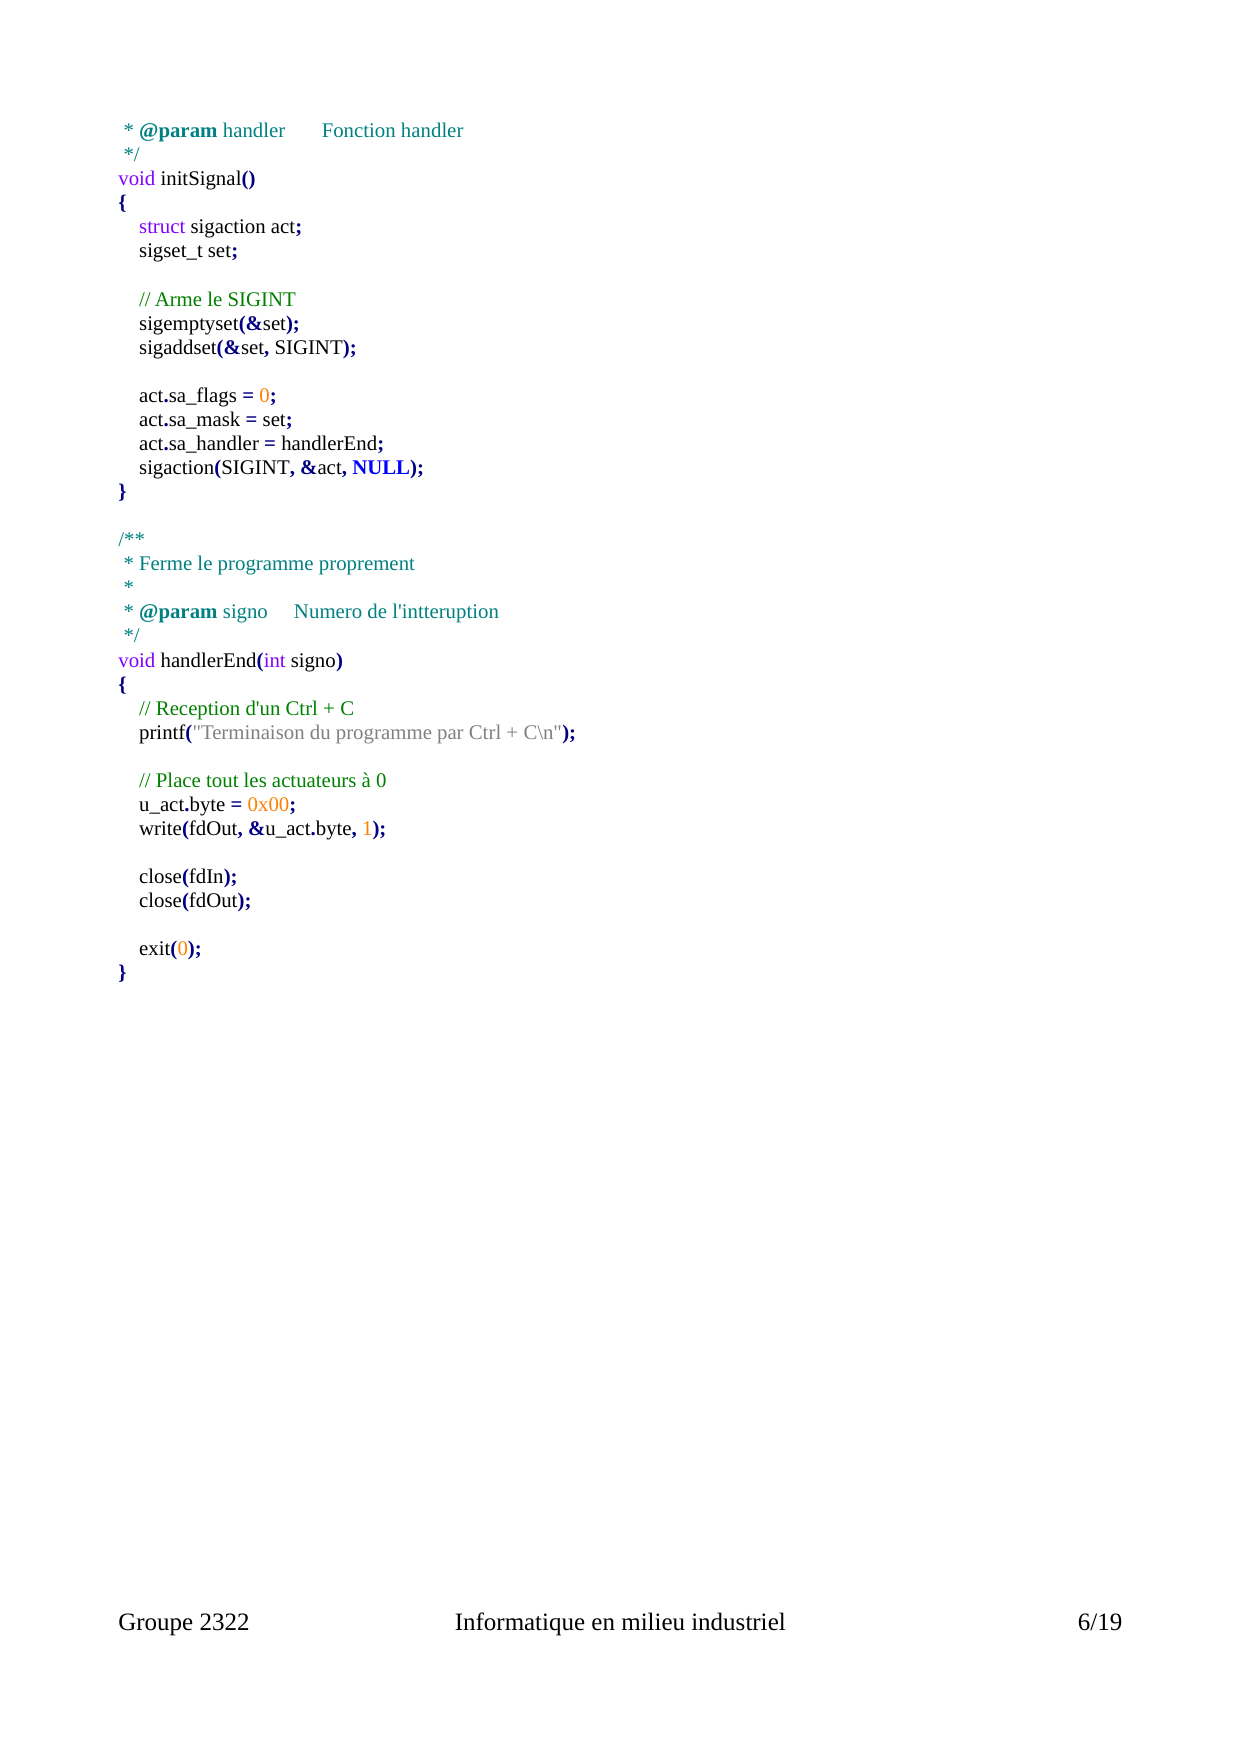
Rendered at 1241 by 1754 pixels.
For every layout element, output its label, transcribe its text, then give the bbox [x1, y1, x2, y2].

text * Ferme le programme proprement [118, 551, 1122, 575]
text * @param signo Numero de l'intteruption [118, 599, 1122, 623]
text act.sa_handler = handlerEnd; [118, 431, 1122, 455]
text sigaddset(&set, SIGINT); [118, 335, 1122, 359]
text act.sa_mask = set; [118, 407, 1122, 431]
text void initSignal() [118, 166, 1122, 190]
text } [118, 960, 1122, 984]
text * [118, 575, 1122, 599]
text void handlerEnd(int signo) [118, 647, 1122, 672]
text // Arme le SIGINT [118, 287, 1122, 311]
text * @param handler Fonction handler [118, 118, 1122, 142]
text write(fdOut, &u_act.byte, 1); [118, 816, 1122, 840]
text u_act.byte = 0x00; [118, 792, 1122, 816]
text /** [118, 527, 1122, 551]
text printf("Terminaison du programme par Ctrl + C\n"); [118, 720, 1122, 744]
text close(fdIn); [118, 864, 1122, 888]
text close(fdOut); [118, 888, 1122, 912]
text sigset_t set; [118, 238, 1122, 262]
text struct sigaction act; [118, 214, 1122, 238]
text { [118, 672, 1122, 696]
text sigemptyset(&set); [118, 311, 1122, 335]
text } [118, 479, 1122, 503]
text sigaction(SIGINT, &act, NULL); [118, 455, 1122, 479]
text { [118, 190, 1122, 214]
text // Place tout les actuateurs à 0 [118, 768, 1122, 792]
text exit(0); [118, 936, 1122, 960]
text */ [118, 623, 1122, 647]
text act.sa_flags = 0; [118, 383, 1122, 407]
text // Reception d'un Ctrl + C [118, 696, 1122, 720]
text */ [118, 142, 1122, 166]
